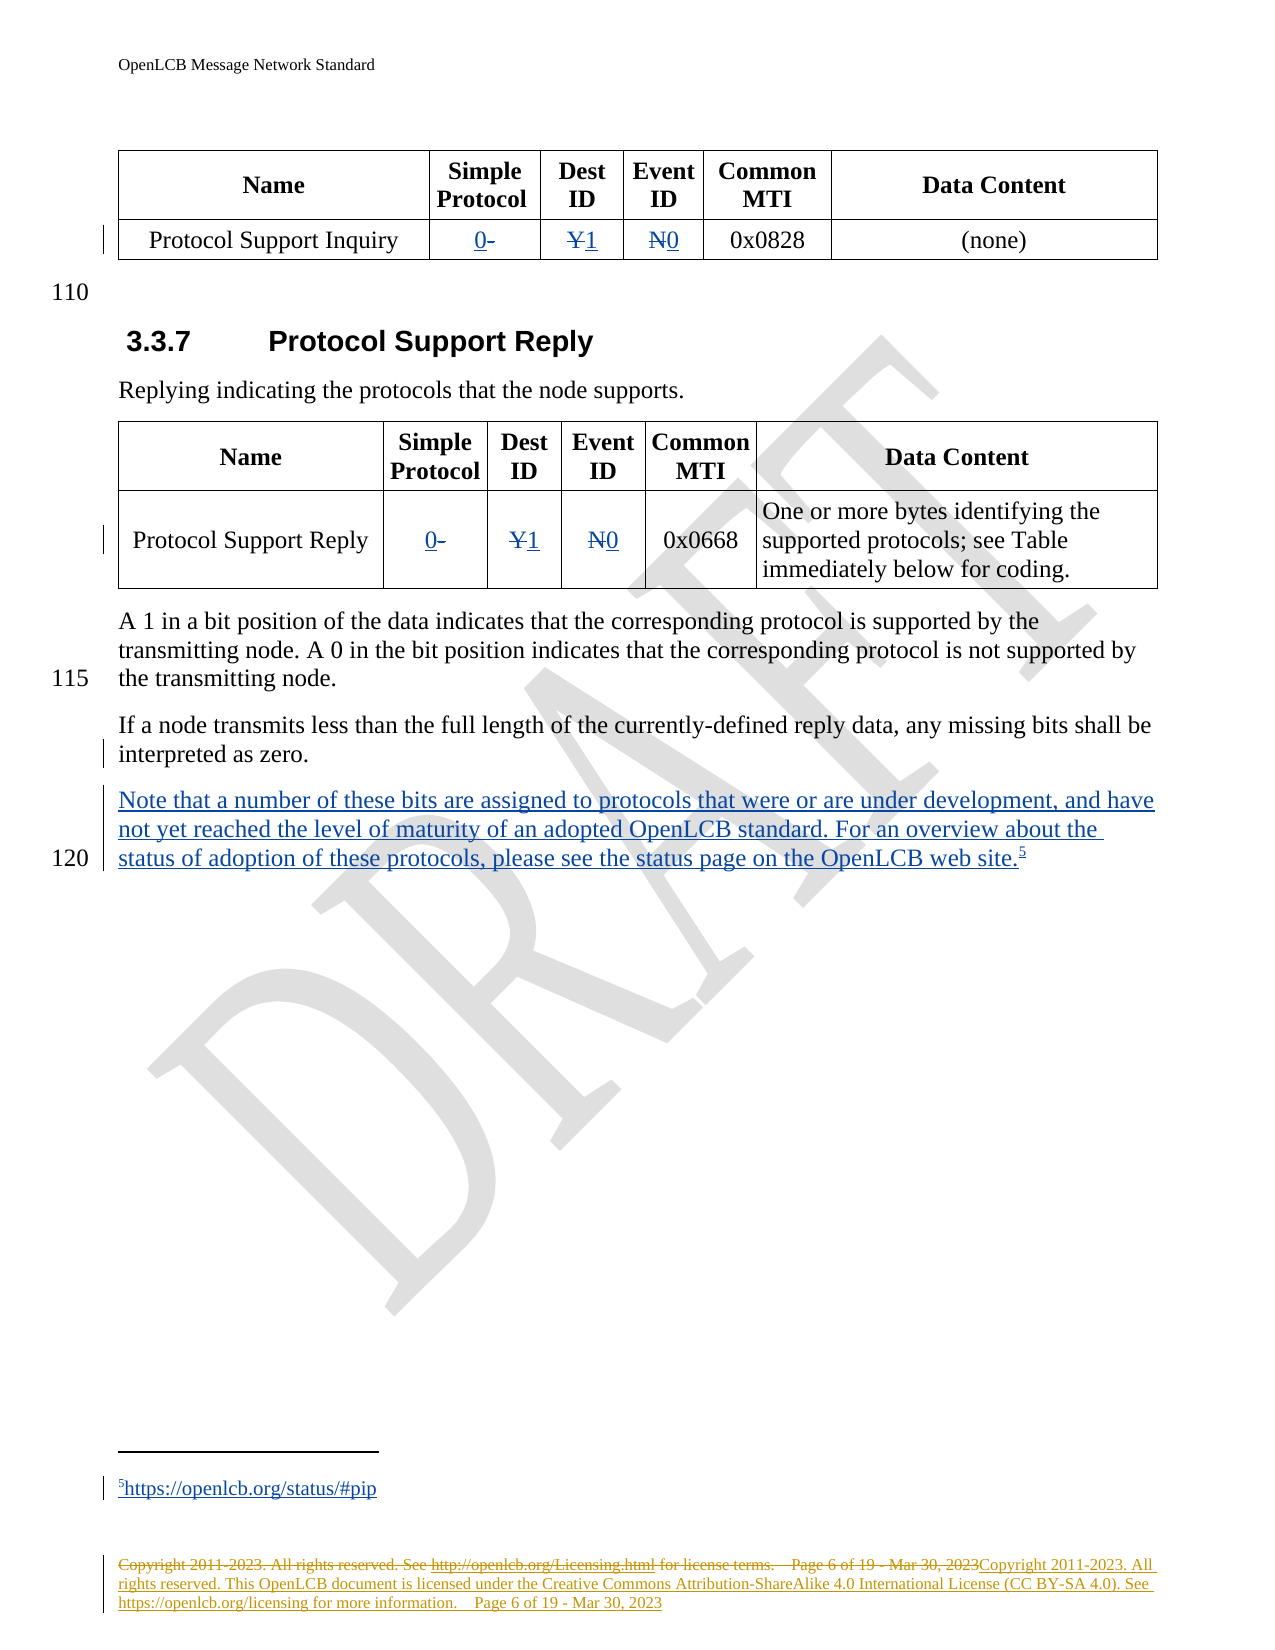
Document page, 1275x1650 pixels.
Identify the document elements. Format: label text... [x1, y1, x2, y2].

table_header Data Content [860, 422, 1157, 490]
text If a node transmits less than the full length of the currently-defined reply data, any missing bits shall be interpreted as zero. [568, 719, 643, 767]
table_cell Protocol Support Reply [119, 491, 383, 588]
table_header Data Content [832, 151, 1157, 219]
text https://openlcb.org/status/#pip [118, 1476, 1157, 1500]
text Note that a number of these bits are assigned to protocols that were or are under development, and have not yet reached the level of maturity of an adopted OpenLCB standard. For an overview about the status of adoption of these protocols, please see the status page on the OpenLCB web site. [118, 840, 374, 868]
table_cell 0x0668 [646, 491, 723, 568]
table_cell One or more bytes identifying the supported protocols; see Table immediately below for coding. [929, 491, 1157, 588]
text If a node transmits less than the full length of the currently-defined reply data, any missing bits shall be interpreted as zero. [118, 710, 573, 767]
table_cell 0 [384, 491, 487, 588]
text If a node transmits less than the full length of the currently-defined reply data, any missing bits shall be interpreted as zero. [615, 710, 841, 767]
text If a node transmits less than the full length of the currently-defined reply data, any missing bits shall be interpreted as zero. [830, 710, 1157, 767]
table_cell 1 [541, 220, 623, 259]
text Replying indicating the protocols that the node supports. [118, 375, 839, 404]
text A 1 in a bit position of the data indicates that the corresponding protocol is supported by the transmitting node. A 0 in the bit position indicates that the corresponding protocol is not supported by the transmitting node. [805, 606, 1157, 692]
table_header [757, 474, 773, 490]
table_header [781, 428, 882, 490]
text Note that a number of these bits are assigned to protocols that were or are under development, and have not yet reached the level of maturity of an adopted OpenLCB standard. For an overview about the status of adoption of these protocols, please see the status page on the OpenLCB web site. [118, 812, 620, 839]
table_header Dest ID [541, 151, 623, 219]
table_cell 0x0828 [704, 220, 831, 259]
table_cell Protocol Support Inquiry [119, 220, 429, 259]
table_header [757, 422, 792, 457]
table_cell (none) [832, 220, 1157, 259]
table_header CommonMTI [646, 422, 756, 490]
text A 1 in a bit position of the data indicates that the corresponding protocol is supported by the transmitting node. A 0 in the bit position indicates that the corresponding protocol is not supported by the transmitting node. [726, 606, 826, 667]
table_header Simple Protocol [430, 151, 540, 219]
table_header Simple Protocol [384, 422, 487, 490]
table_cell 0x0668 [685, 509, 756, 588]
table_header Dest ID [488, 422, 561, 490]
text [846, 375, 1157, 404]
table_header Name [119, 151, 429, 219]
text Note that a number of these bits are assigned to protocols that were or are under development, and have not yet reached the level of maturity of an adopted OpenLCB standard. For an overview about the status of adoption of these protocols, please see the status page on the OpenLCB web site. [776, 785, 1157, 871]
table_cell 1 [488, 491, 561, 588]
text A 1 in a bit position of the data indicates that the corresponding protocol is supported by the transmitting node. A 0 in the bit position indicates that the corresponding protocol is not supported by the transmitting node. [118, 606, 766, 692]
table_cell 0 [624, 220, 703, 259]
table_cell 0 [430, 220, 540, 259]
subtitle Protocol Support Reply [118, 324, 1157, 357]
text Note that a number of these bits are assigned to protocols that were or are under development, and have not yet reached the level of maturity of an adopted OpenLCB standard. For an overview about the status of adoption of these protocols, please see the status page on the OpenLCB web site. [118, 785, 600, 810]
table_header Common MTI [704, 151, 831, 219]
table_header Event ID [562, 422, 645, 490]
table_header Event ID [624, 151, 703, 219]
table_header Name [119, 422, 383, 490]
table_cell One or more bytes identifying the supported protocols; see Table immediately below for coding. [757, 491, 980, 588]
table_cell 0 [562, 491, 645, 588]
